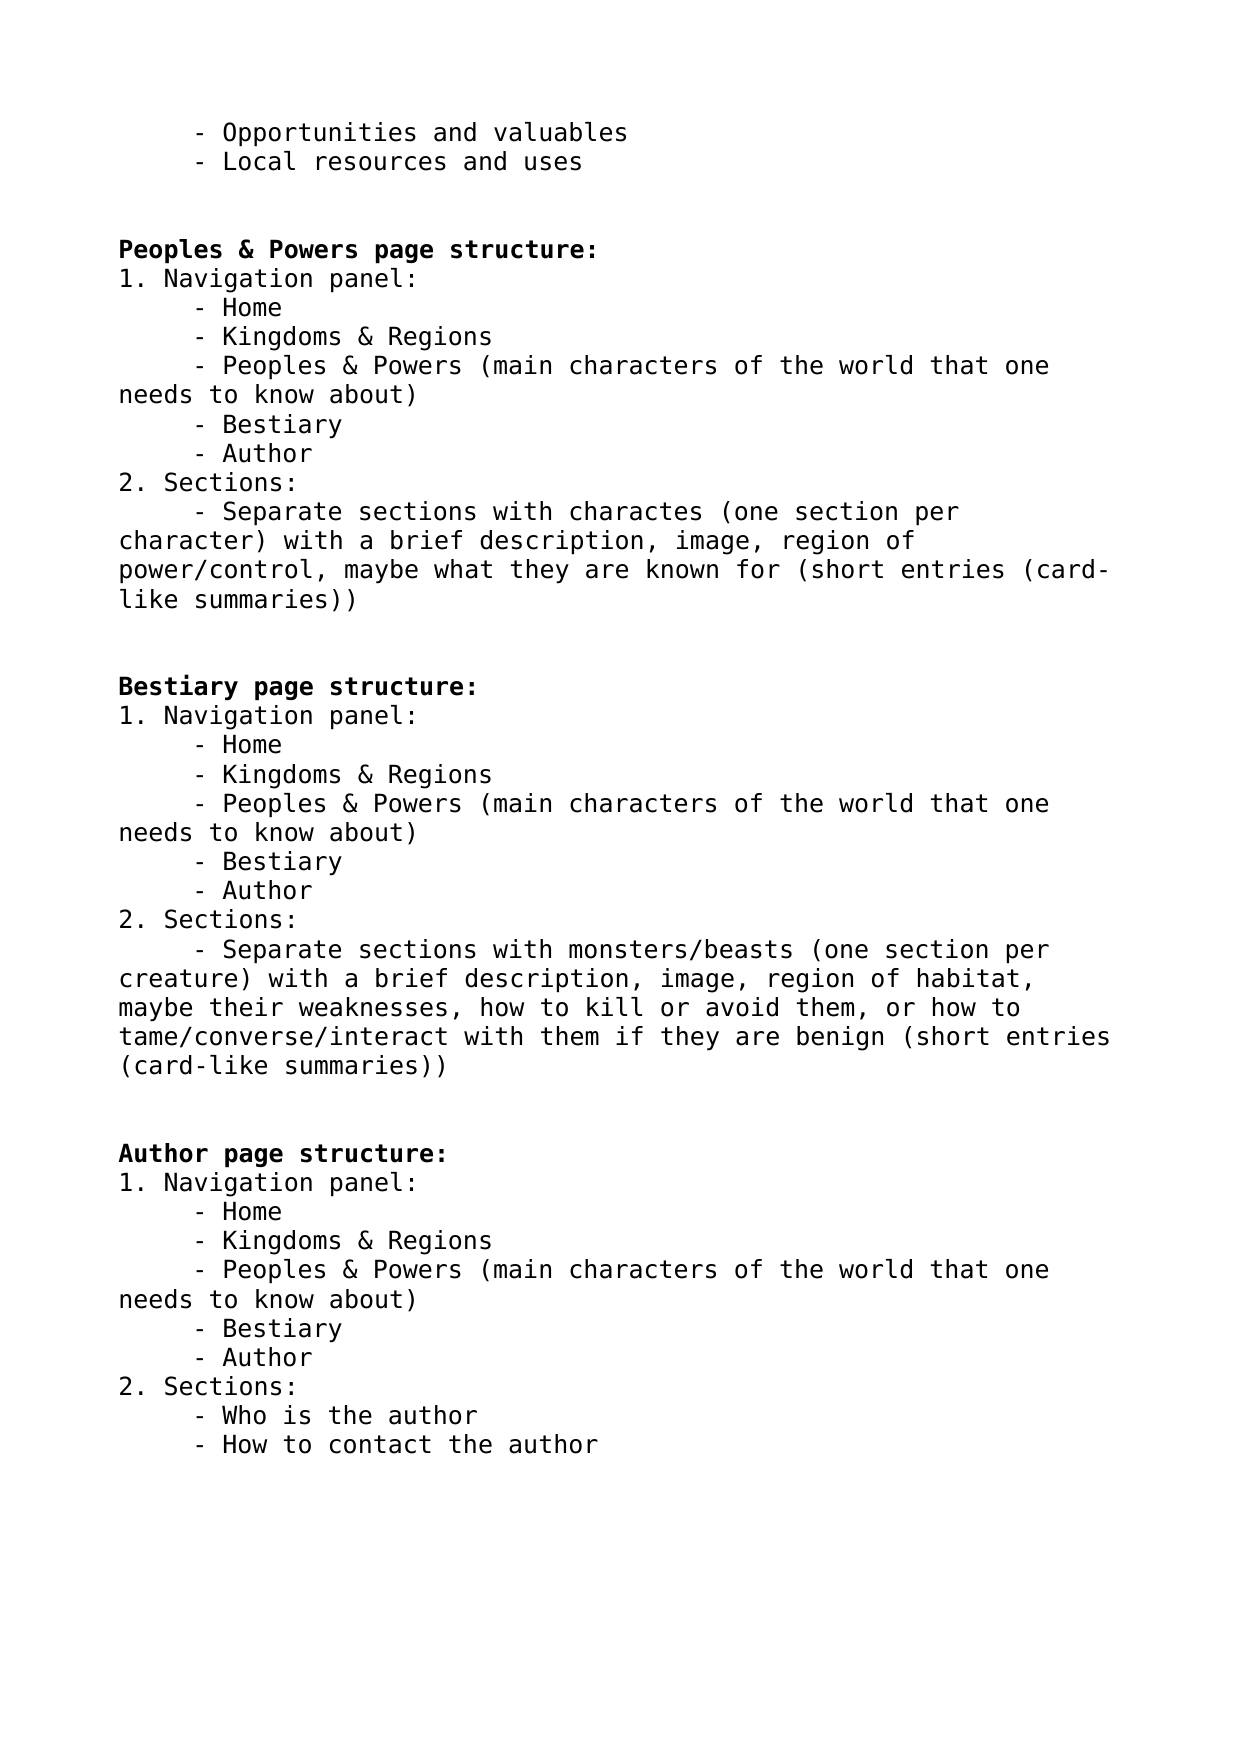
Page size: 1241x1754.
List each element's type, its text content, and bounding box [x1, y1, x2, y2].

text 1. Navigation panel: [118, 1168, 1122, 1197]
text - Opportunities and valuables [118, 118, 1122, 147]
text - Who is the author [118, 1401, 1122, 1431]
text 2. Sections: [118, 468, 1122, 497]
text - Bestiary [118, 1314, 1122, 1343]
text - Local resources and uses [118, 147, 1122, 176]
text - Kingdoms & Regions [118, 760, 1122, 789]
text - Home [118, 1197, 1122, 1226]
text Peoples & Powers page structure: [118, 235, 1122, 264]
text 1. Navigation panel: [118, 701, 1122, 731]
text - Separate sections with charactes (one section per character) with a brief description, image, region of power/control, maybe what they are known for (short entries (card-like summaries)) [118, 497, 1122, 614]
text - Author [118, 876, 1122, 906]
text 2. Sections: [118, 1372, 1122, 1401]
text - Home [118, 731, 1122, 760]
text - Bestiary [118, 410, 1122, 439]
text 2. Sections: [118, 906, 1122, 935]
text Bestiary page structure: [118, 672, 1122, 701]
text - Bestiary [118, 847, 1122, 876]
text - Peoples & Powers (main characters of the world that one needs to know about) [118, 1256, 1122, 1314]
text Author page structure: [118, 1139, 1122, 1168]
text - Author [118, 439, 1122, 468]
text - How to contact the author [118, 1431, 1122, 1460]
text - Home [118, 293, 1122, 322]
text - Kingdoms & Regions [118, 1226, 1122, 1256]
text - Author [118, 1343, 1122, 1372]
text - Peoples & Powers (main characters of the world that one needs to know about) [118, 351, 1122, 410]
text - Kingdoms & Regions [118, 322, 1122, 351]
text - Peoples & Powers (main characters of the world that one needs to know about) [118, 789, 1122, 847]
text 1. Navigation panel: [118, 264, 1122, 293]
text - Separate sections with monsters/beasts (one section per creature) with a brief description, image, region of habitat, maybe their weaknesses, how to kill or avoid them, or how to tame/converse/interact with them if they are benign (short entries (card-like summaries)) [118, 935, 1122, 1081]
